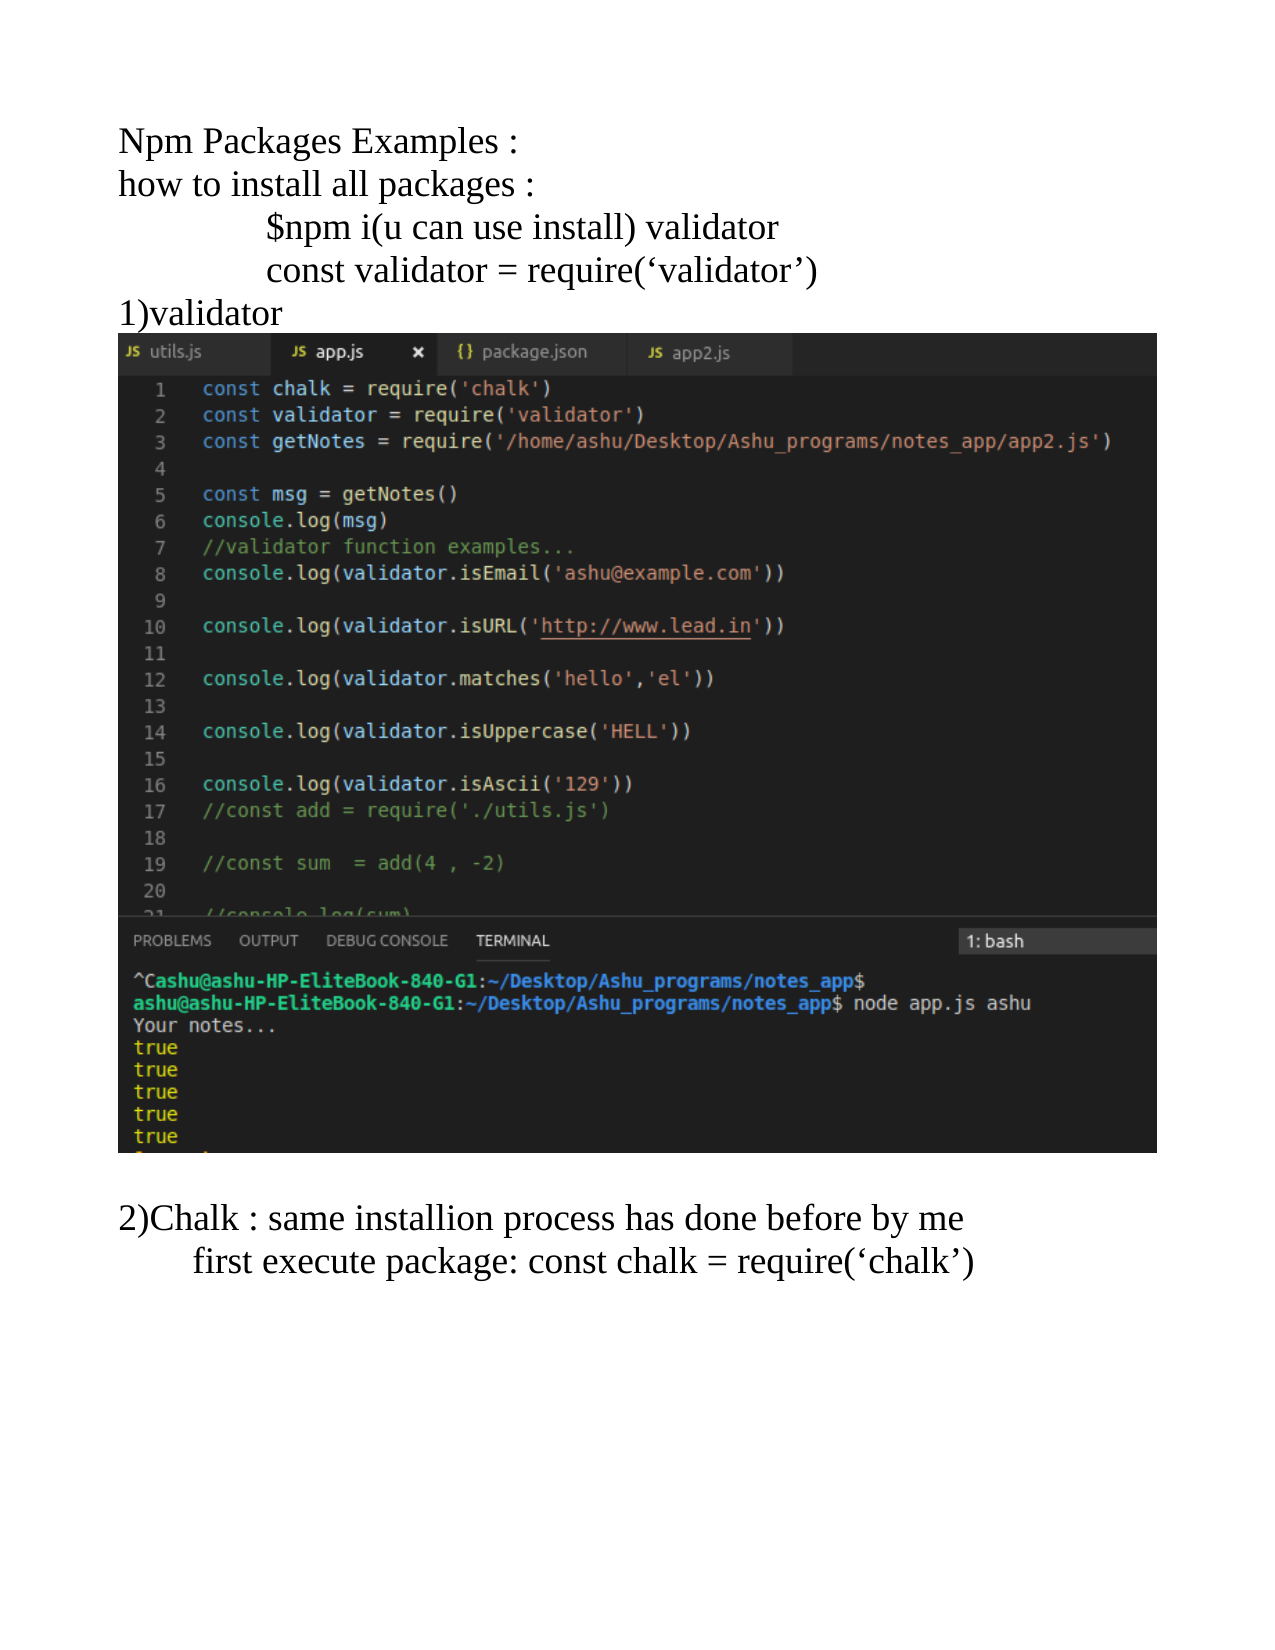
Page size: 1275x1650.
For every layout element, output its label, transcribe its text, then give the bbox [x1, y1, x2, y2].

text 2)Chalk : same installion process has done before by me [118, 1195, 1157, 1238]
text $npm i(u can use install) validator [118, 204, 1157, 247]
picture [118, 333, 1157, 1153]
text 1)validator [118, 291, 1157, 333]
text how to install all packages : [118, 161, 1157, 204]
text const validator = require(‘validator’) [118, 247, 1157, 291]
text first execute package: const chalk = require(‘chalk’) [118, 1238, 1157, 1282]
text Npm Packages Examples : [118, 118, 1157, 161]
